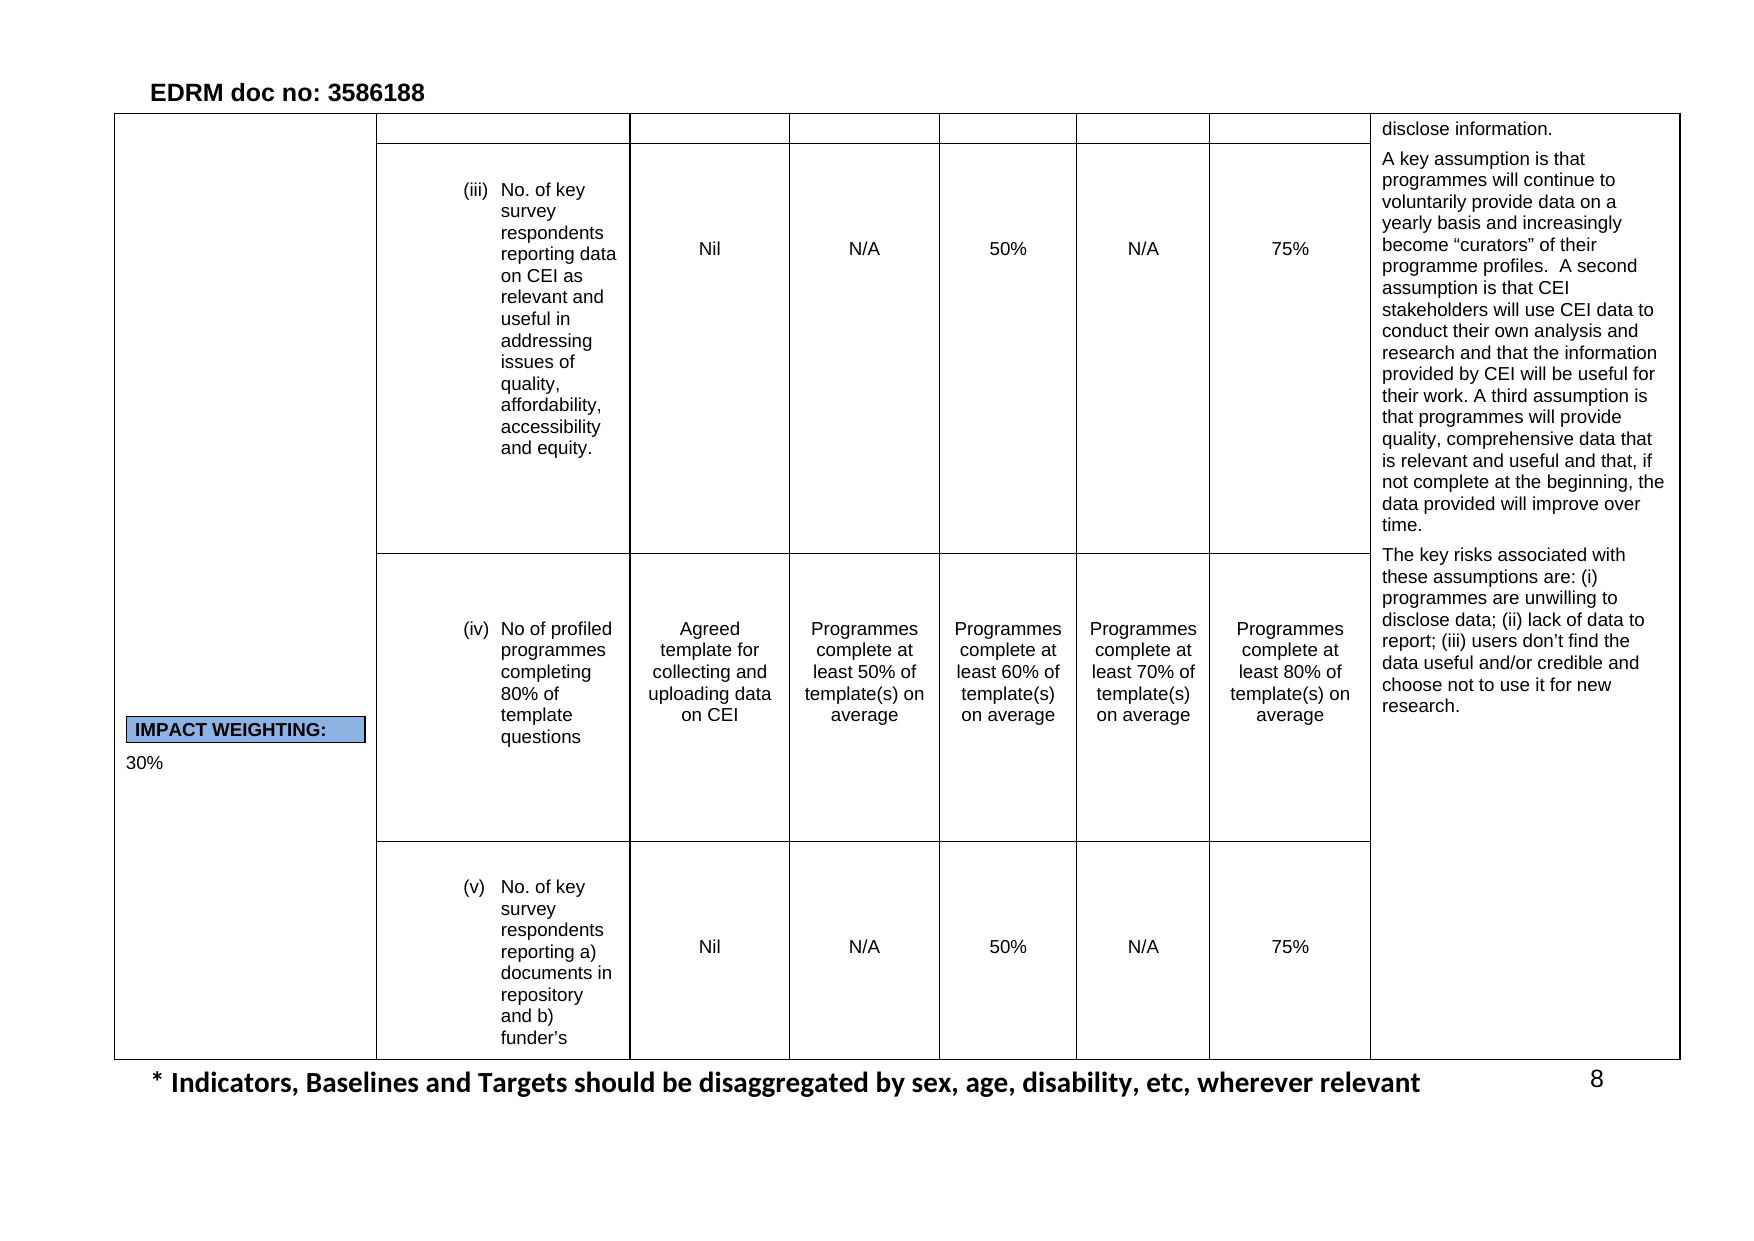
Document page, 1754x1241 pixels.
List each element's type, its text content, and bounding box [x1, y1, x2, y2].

table_cell N/A [1077, 144, 1209, 553]
table_cell [631, 114, 789, 143]
table_cell N/A [790, 144, 939, 553]
table_cell N/A [1077, 842, 1209, 1058]
table_cell [377, 114, 629, 143]
table_cell IMPACT WEIGHTING: 30% [115, 114, 376, 1058]
table_cell Programmes complete at least 70% of template(s) on average [1077, 554, 1209, 841]
table_cell 50% [940, 144, 1076, 553]
table_cell Nil [631, 144, 789, 553]
table_cell 75% [1210, 144, 1370, 553]
table_cell [940, 114, 1076, 143]
table_cell No. of key survey respondents reporting data on CEI as relevant and useful in addressing issues of quality, affordability, accessibility and equity. [377, 144, 629, 553]
table_cell Programmes complete at least 50% of template(s) on average [790, 554, 939, 841]
table_cell Programmes complete at least 60% of template(s) on average [940, 554, 1076, 841]
table_cell 50% [940, 842, 1076, 1058]
table_cell N/A [790, 842, 939, 1058]
table_cell 75% [1210, 842, 1370, 1058]
table_cell [1077, 114, 1209, 143]
table_cell disclose information. A key assumption is that programmes will continue to voluntarily provide data on a yearly basis and increasingly become “curators” of their programme profiles. A second assumption is that CEI stakeholders will use CEI data to conduct their own analysis and research and that the information provided by CEI will be useful for their work. A third assumption is that programmes will provide quality, comprehensive data that is relevant and useful and that, if not complete at the beginning, the data provided will improve over time. The key risks associated with these assumptions are: (i) programmes are unwilling to disclose data; (ii) lack of data to report; (iii) users don’t find the data useful and/or credible and choose not to use it for new research. [1371, 114, 1679, 1058]
table_cell [790, 114, 939, 143]
table_cell Programmes complete at least 80% of template(s) on average [1210, 554, 1370, 841]
table_cell Nil [631, 842, 789, 1058]
table_cell [1210, 114, 1370, 143]
table_cell No of profiled programmes completing 80% of template questions [377, 554, 629, 841]
table_cell Agreed template for collecting and uploading data on CEI [631, 554, 789, 841]
table_cell No. of key survey respondents reporting a) documents in repository and b) funder’s [377, 842, 629, 1058]
